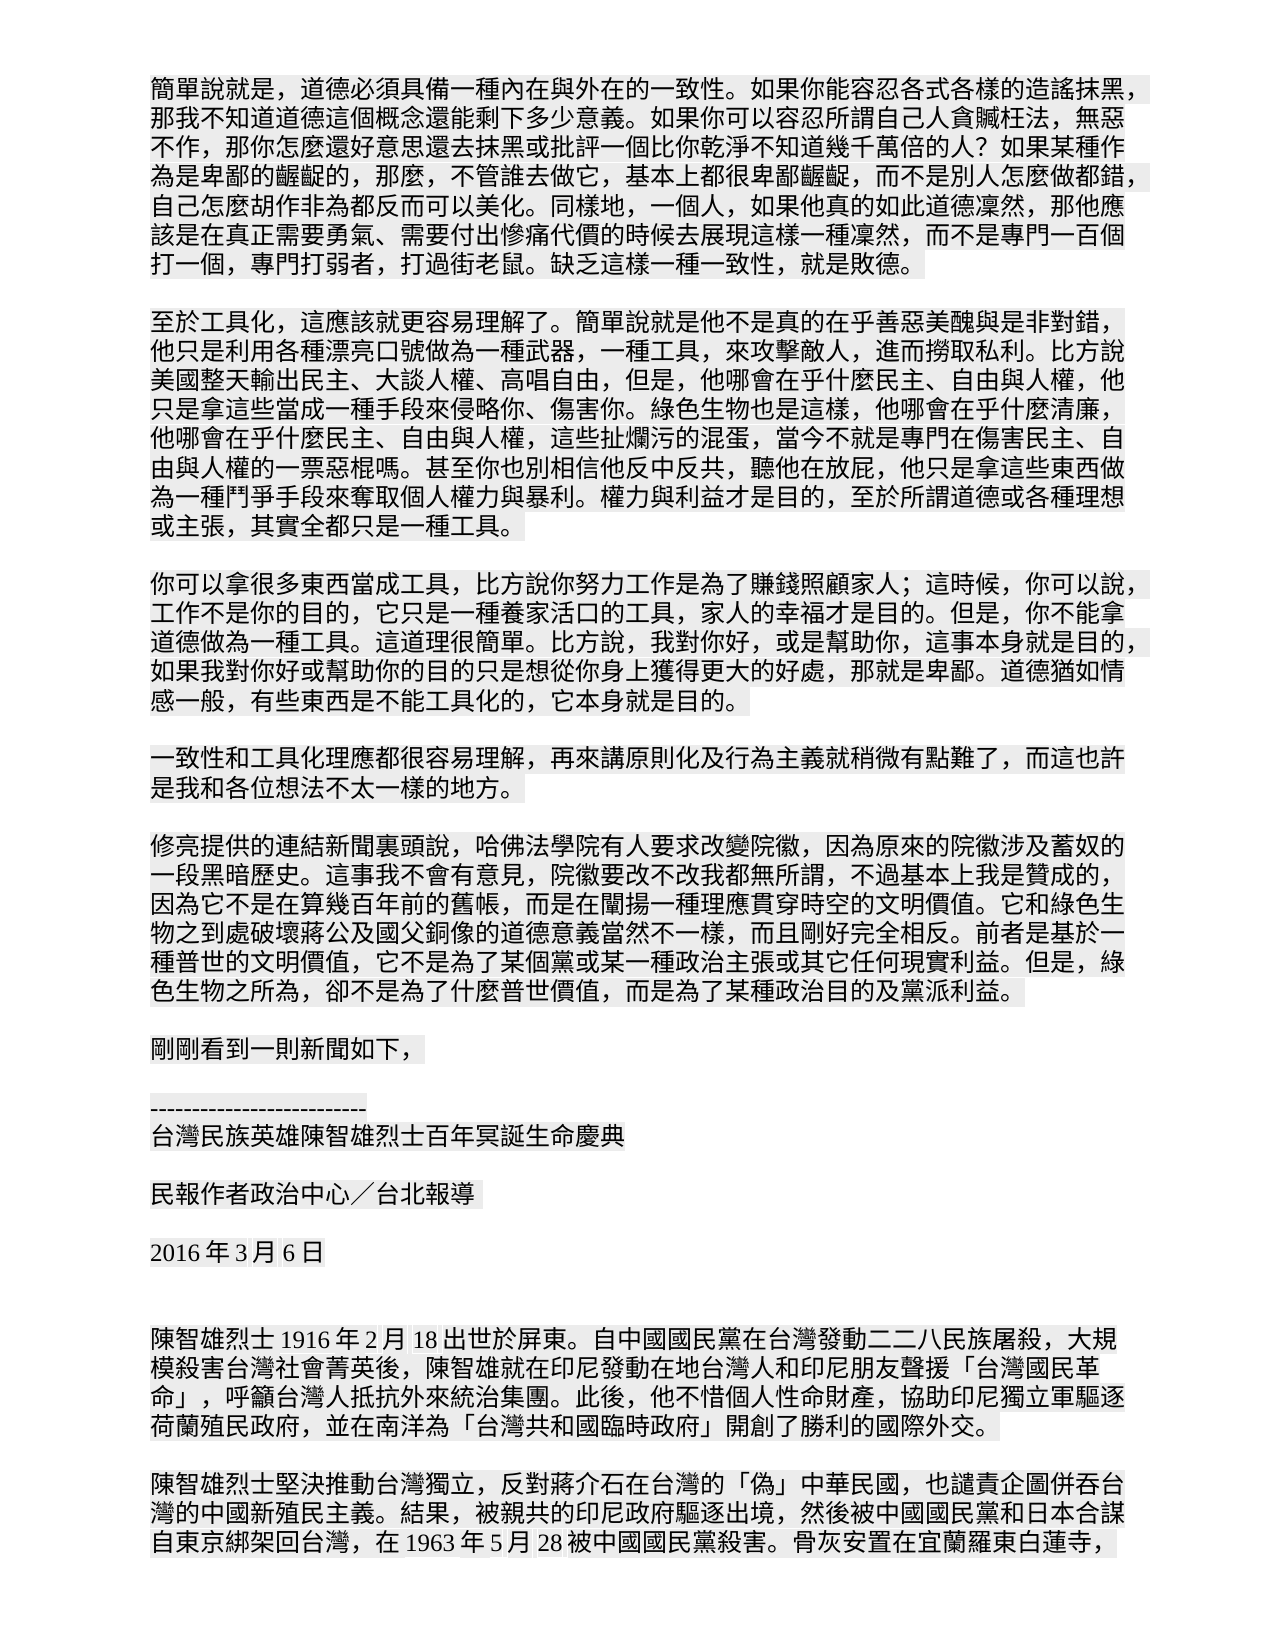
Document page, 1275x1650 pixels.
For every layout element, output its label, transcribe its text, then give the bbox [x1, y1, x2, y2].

text 我大約看了修亮提供的這個連結： http://goo.gl/CHJ8gx 我的想法可能跟各位不太一樣，但我若要把話講清楚，恐怕得寫上一本教科書。千頭萬緒，大約也只能簡單這樣講： 首先講到 "道德" 二字，英文叫 morality。英文沒問題，但我不太喜歡使用中文 "道德" 一詞，也許因為華人社會往往滿口仁義道德，一肚子圈圈叉叉，所以道德一詞在中文裏頭似乎隱含著一種貶意。但我也想不出更好的辭彙，所以姑且也只能道德一番。 我發現，道德有好多敵人，比方說缺乏一致性、工具化、原則化、行為主義式等等等等等。我不知道別人究竟是為了什麼而鄙視綠色生物，對我而言，我之厭惡乃至痛恨，與任何政治立場或主張一點關係都沒有，一個人想統或獨或想左或右，我都沒意見。讓我鄙夷厭惡的純粹就是因為敗德。綠油油生物之敗德，罄竹難書，但我懷疑有多少人是因為這樣一種原因而唾棄這些混蛋人渣。 比方說不一致。道德之所以成為道德，它總得有些所謂概念本質，比方說它應該具有一種概念上的一致性。例如，如果別人到大陸念書、到大陸經商就是台奸，就是賣台，那你自己為什麼就可以？比方說，台南有位綠油油的女立委 (我實在很不屑而非不敢提起這些不值得一提的人的名字)，她老公就是拿大陸學歷。別人問她說，為什麼別人去念書就是不忠不義，妳老公去念書就是仁義道德？她回答說，她老公去念書是為了了解敵人，換言之就是為了愛台灣。這就是一種不一致。 再比方說，綠油油的政客，十個有九個金錢上不乾不淨，有一些明星級或鬼神級的，甚至貪婪得宛如現代和珅般不可思議，但他們卻整天抹黑近乎道德潔癖、一介不取的馬英九。 再比方說所謂台北市長柯啥咪，明明知道所謂竊聽案根本就是自己人的自導自演，但他依然道德凜然地藉此抹黑連勝文及馬英九，甚至說成什麼國家恐怖暴力、水門案再現等等等。事後真相大白，他卻要大家向前看，要大家忘了這件事。 再比方說，每次藉著各種反中議題進行抗爭，釋放出來的資訊幾乎全部都是謠言。例如服貿，甚至就連我工作的醫院之內部通訊都出現類似這樣的謠言說：學生反服貿是因為馬英九要引進數百萬甚至數千萬大陸勞工來台，佔領台灣，並且以人海戰術贏得選舉。一個人如果對這樣一種以造謠抹黑取代辯論的普遍行徑無所謂，那我不知道他還能在乎一些什麼。 再比方說，一個人，如果他那麼勇猛，又是怒罵蔣公，又是痛打孫文，那他應該早在三十幾年前的八零年代就跟我一樣冒死寫文章罵蔣家，用實際行動對抗蔣家才對；而不是當國民黨當蔣家變成過街老鼠時，你才變得如此神勇，如此道德凜然。這就是一種道德上的不一致。伊拉克被美軍佔領之前，如果你膽敢在伊拉克罵海珊，那我承認你在道德上具有一種高度，可是當海珊如今變成過街老鼠，你卻反而威武神勇地去拉倒他的銅像，那不是很可笑很低能嗎？ 簡單說就是，道德必須具備一種內在與外在的一致性。如果你能容忍各式各樣的造謠抹黑，那我不知道道德這個概念還能剩下多少意義。如果你可以容忍所謂自己人貪贓枉法，無惡不作，那你怎麼還好意思還去抹黑或批評一個比你乾淨不知道幾千萬倍的人？如果某種作為是卑鄙的齷齪的，那麼，不管誰去做它，基本上都很卑鄙齷齪，而不是別人怎麼做都錯，自己怎麼胡作非為都反而可以美化。同樣地，一個人，如果他真的如此道德凜然，那他應該是在真正需要勇氣、需要付出慘痛代價的時候去展現這樣一種凜然，而不是專門一百個打一個，專門打弱者，打過街老鼠。缺乏這樣一種一致性，就是敗德。 至於工具化，這應該就更容易理解了。簡單說就是他不是真的在乎善惡美醜與是非對錯，他只是利用各種漂亮口號做為一種武器，一種工具，來攻擊敵人，進而撈取私利。比方說美國整天輸出民主、大談人權、高唱自由，但是，他哪會在乎什麼民主、自由與人權，他只是拿這些當成一種手段來侵略你、傷害你。綠色生物也是這樣，他哪會在乎什麼清廉，他哪會在乎什麼民主、自由與人權，這些扯爛污的混蛋，當今不就是專門在傷害民主、自由與人權的一票惡棍嗎。甚至你也別相信他反中反共，聽他在放屁，他只是拿這些東西做為一種鬥爭手段來奪取個人權力與暴利。權力與利益才是目的，至於所謂道德或各種理想或主張，其實全都只是一種工具。 你可以拿很多東西當成工具，比方說你努力工作是為了賺錢照顧家人；這時候，你可以說，工作不是你的目的，它只是一種養家活口的工具，家人的幸福才是目的。但是，你不能拿道德做為一種工具。這道理很簡單。比方說，我對你好，或是幫助你，這事本身就是目的，如果我對你好或幫助你的目的只是想從你身上獲得更大的好處，那就是卑鄙。道德猶如情感一般，有些東西是不能工具化的，它本身就是目的。 一致性和工具化理應都很容易理解，再來講原則化及行為主義就稍微有點難了，而這也許是我和各位想法不太一樣的地方。 修亮提供的連結新聞裏頭說，哈佛法學院有人要求改變院徽，因為原來的院徽涉及蓄奴的一段黑暗歷史。這事我不會有意見，院徽要改不改我都無所謂，不過基本上我是贊成的，因為它不是在算幾百年前的舊帳，而是在闡揚一種理應貫穿時空的文明價值。它和綠色生物之到處破壞蔣公及國父銅像的道德意義當然不一樣，而且剛好完全相反。前者是基於一種普世的文明價值，它不是為了某個黨或某一種政治主張或其它任何現實利益。但是，綠色生物之所為，卻不是為了什麼普世價值，而是為了某種政治目的及黨派利益。 剛剛看到一則新聞如下， -------------------------- 台灣民族英雄陳智雄烈士百年冥誕生命慶典 民報作者政治中心／台北報導 2016年3月6日 陳智雄烈士1916年2月18出世於屏東。自中國國民黨在台灣發動二二八民族屠殺，大規模殺害台灣社會菁英後，陳智雄就在印尼發動在地台灣人和印尼朋友聲援「台灣國民革命」，呼籲台灣人抵抗外來統治集團。此後，他不惜個人性命財產，協助印尼獨立軍驅逐荷蘭殖民政府，並在南洋為「台灣共和國臨時政府」開創了勝利的國際外交。 陳智雄烈士堅決推動台灣獨立，反對蔣介石在台灣的「偽」中華民國，也譴責企圖併吞台灣的中國新殖民主義。結果，被親共的印尼政府驅逐出境，然後被中國國民黨和日本合謀自東京綁架回台灣，在1963年5月28被中國國民黨殺害。骨灰安置在宜蘭羅東白蓮寺，成做台灣人永遠紀念的民族英雄。 主辦單位為喚起台灣社會重視培養我們自己民族的奮鬥精神，鼓舞公開互追求台灣民族獨立而犧牲性命的英雄烈士應有的歷史地位和尊榮，特別在陳智雄烈士百年冥誕的時機，舉辦徵文比賽、出版紀念冊等公開活動，來紀念他偉大生命的誕生，也讓他的奮鬥精神在台灣社會復甦。請大家撥空來參加陳智雄烈士百年冥誕的生命慶典。 【活動資訊】台灣民族英雄陳智雄烈士百年冥誕生命慶典 時間：2016年3月12下午2-5點 地點：台北市中正區濟南路一段2-1號4F(台大校友會館四樓) 聯絡：台灣民族同盟辦公室(02)2389-0863或0988-156507 主辦： 台灣獨立建國聯盟、台灣政治受難者關懷協會、民報文化藝術基金會、台灣文化基金會、陳文成基金會、李登輝民主協會總會、白色恐怖史蹟見證者、台灣國籍宣示促進會、台灣教授協會、台灣民族同盟 ------------------------- 陳智雄是條漢子，但看了這些人裝模作樣的抬舉實在很想吐，綠色生物整天就是搞這些。他不是真的在乎先人先烈的什麼精神，他只是完全徹底選擇性地抬舉那些跟他們的政治目的或政治利益吻合的人。比台獨為數更多的主張統一的烈士，他們怎麼不去追思懷念其精神？ 三十幾年前，因為我有一種 "決心不要命了" 的打算，所以敢做很多當年大家不敢做的事。我那時才二十多歲，但卻很多甚至比我年紀大上一倍的 "黨外同志" 們說我是 "人格者" (我有一大麻布袋裝著當年這些綠營大老寫給我的信可供證明)，對我非常推崇。但是，現在他們不抹黑我就算很客氣了。為什麼？難道我的人格和精神跟以前有什麼不一樣？當然不是因為這樣，而是因為我不再認同他們的作為與立場。假若我依然跟他們站在同一邊，我想我如今就算不想當個文武全才英明蓋世的人格者也不行了。所謂歷史，只是這些混蛋藉以操弄是非、洗腦下一代、藉以奪權謀利的工具。 我要說的是，不管你是否認同院徽改或不改，你沒法否認，哈佛師生是出於一種普世良善的文明價值考量而有此提議。這就好像我每次看到劍橋邱吉爾學院裏頭那個銅像就很不爽，因為邱吉爾是個理應繩之以法的戰爭罪犯，是個荒唐入骨、毫不掩飾的種族歧視者，是個鼓吹 "使用化武殺害野蠻人" 的好戰份子及歧視者，但我不會想去拆他的銅像。當然，如果有人出於某種文明價值考量，覺得邱吉爾學院應該改名，銅像應撤除，我也不會反對，當然也不會熱烈贊成。但是，如果有某個黨派之所以如此主張乃是為了某種卑鄙的政治目的，那我就會反對改名，反對拆除銅像。 這個例子是說，道德與否不能訴諸原則化，你不可能建立起一種原則，藉以做為一種檢視道德與否的標準。講到這裏，通俗性的說法我已經不知道該怎麼講下去了。微妙之處在於，我之反對道德原則化並不是在提出一種規範性的 (normative) 道德見解，我並不是說你 "不應該" 這樣做，而是說：在概念上，你 "不可能" 這麼做；邏輯上，你 "不可能" 這樣去理解道德。 至於原則化的方法之一就是形而下化。這也是講了幾千次了。簡單說，你如果反對升學主義，那我相信你應該不是在反對大家升學才對。你是在講一種相當形而上的東西，而不是在提出一種形而下的主張。 至於形而下化最常見的作法之一就是，進一步把概念給行為主義化。 記得我當實習醫生時，有一天搭電梯準備去病房換藥打針之類，一個同事跟我坐同一台電梯，隨口問我說將來實習結束後有何打算。我原本是打算一畢業就要到日本留學研究 "神經生物學" 的，連學校都找好了。可是，就在畢業之前那一年，因為主張台獨及主張用選票換掉國民黨政府這兩項罪狀，被以 "煽惑內亂罪" 移送高檢署偵辦，禁止出境，甚至連當醫生也當不成，叛亂犯更不可能當公務員，所以高醫解聘，屬公家醫院的草療解聘，一堆醫院錄取我，旋即又在情治單位的施壓下希望我自行解約離職。所以我就在電梯裏跟同事說，"我現在只想能當個醫生多賺點錢，其它什麼事都做不了"。沒想到，我話一說完，電梯裏每個病人全都回頭看我，眼神不屑。 藉這個例子我是要說，病人不屑我什麼呢？我說要賺錢有什麼不對嗎？他們之所以對我怒目而視，恰恰就是因為以一種行為主義式的方式去理解我講的那句話，簡單說就是理解成 "當醫生是為了要賺錢"，因此認定我今天之所以 "當醫生" 的這個行為乃是為了錢。但是，毫無疑問，如果我們要用行為 "本身" 來理解道德，我們將根本分不清善惡美醜。很多有前科的人，在我看來道德都沒什麼問題，反倒是那些好人好事代表，那些眾人仰慕的明星政客、明星學者之類，卻一個個臭不可聞。但我相信這些人渣應該都沒有前科，甚至言行都很漂亮，甚至是什麼理想主義者。 這些人渣的許多主張，事實上我也認同。人渣們也的確會去從事一些乍看之下好像很有理想的行為，但這依然不會改變他們是混蛋人渣的事實，因為善惡美醜不是看行為，而是看行為背後的居心與內涵。表面上 "好像一樣" 的行為，內在邏輯大不同，正是這樣一些邏輯及居心與內涵才具有道德意涵。 簡單說，所謂好人並不是做好事的人，壞人也絕不是做壞事的人。甚至一樣是綠油油，有些確實是好人，例如林義雄，但大部份卻是混蛋人渣，儘管他們表面上具有同樣的主張，同樣的作法，但居心與內涵卻截然不同。許多時候，恰恰就是那些表面行為越是光鮮亮麗越是仁義道德的理想家們，恰恰就是最為敗德的混蛋人渣。這倒不是說他們背後或私下做了什麼壞事，他們很可能行為都很ok，沒有做奸犯科，但這依然不會改變他們是混蛋人渣的事實。 也許你會說，這樣理解道德會不會太唯心了一點？也許會，也許不會，畢竟道德基本上就是一種相當唯心的概念，因為它事關善惡美醜。如果它不唯心，事實上我們也根本不需要文學、藝術了，恰恰就是藝術、文學與哲學等等這些東西，才有辦法讓我們 "心領神會" 善惡美醜為何物。我常舉阿莫多瓦的 "Talk to her" (台譯 "悄悄跟她說")為例，看過電影的人，我相信每個人一定都會同情男主角，會為他的痴情而感動。但是，如果你只是從行為上去理解人事物，那他不就只是個強姦女植物人的壞蛋嗎？這樣一種行為主義式的眼光，從來都不是一種道德眼光或美學眼光。 我常說，大約從1990年起，當阿扁言行端正、充滿理想、儼然是眾人的神明偶像時，我卻一直說他是台灣政壇上 "天字第一號大壞蛋"，並不是因為他做了什麼壞事，而是因為不管他表面上做好事或做壞事時，骨子裏所透露出來的一種居心、一種氣味，一種盤算，一種心機，正是這樣一些行為之 "外" 的東西，才具有道德意涵。 理解行為很容易，理解行為內在的微妙世界與善惡美醜卻很難，而這也恰恰是藝術、哲學乃至宗教所能為力之處。有了這樣一種美學眼光，於是我們同情包法利夫人，同時也看見自己的內在也許跟她一樣，或多或少具有那樣一種充滿悲劇性的浪漫與惆悵。有了這樣一種美學思維，於是我們為唐吉訶德灑下熱淚，知道他瘋狂可笑的行為背後那一點都不可笑的善良與渴望。 [150, 75, 1125, 1558]
